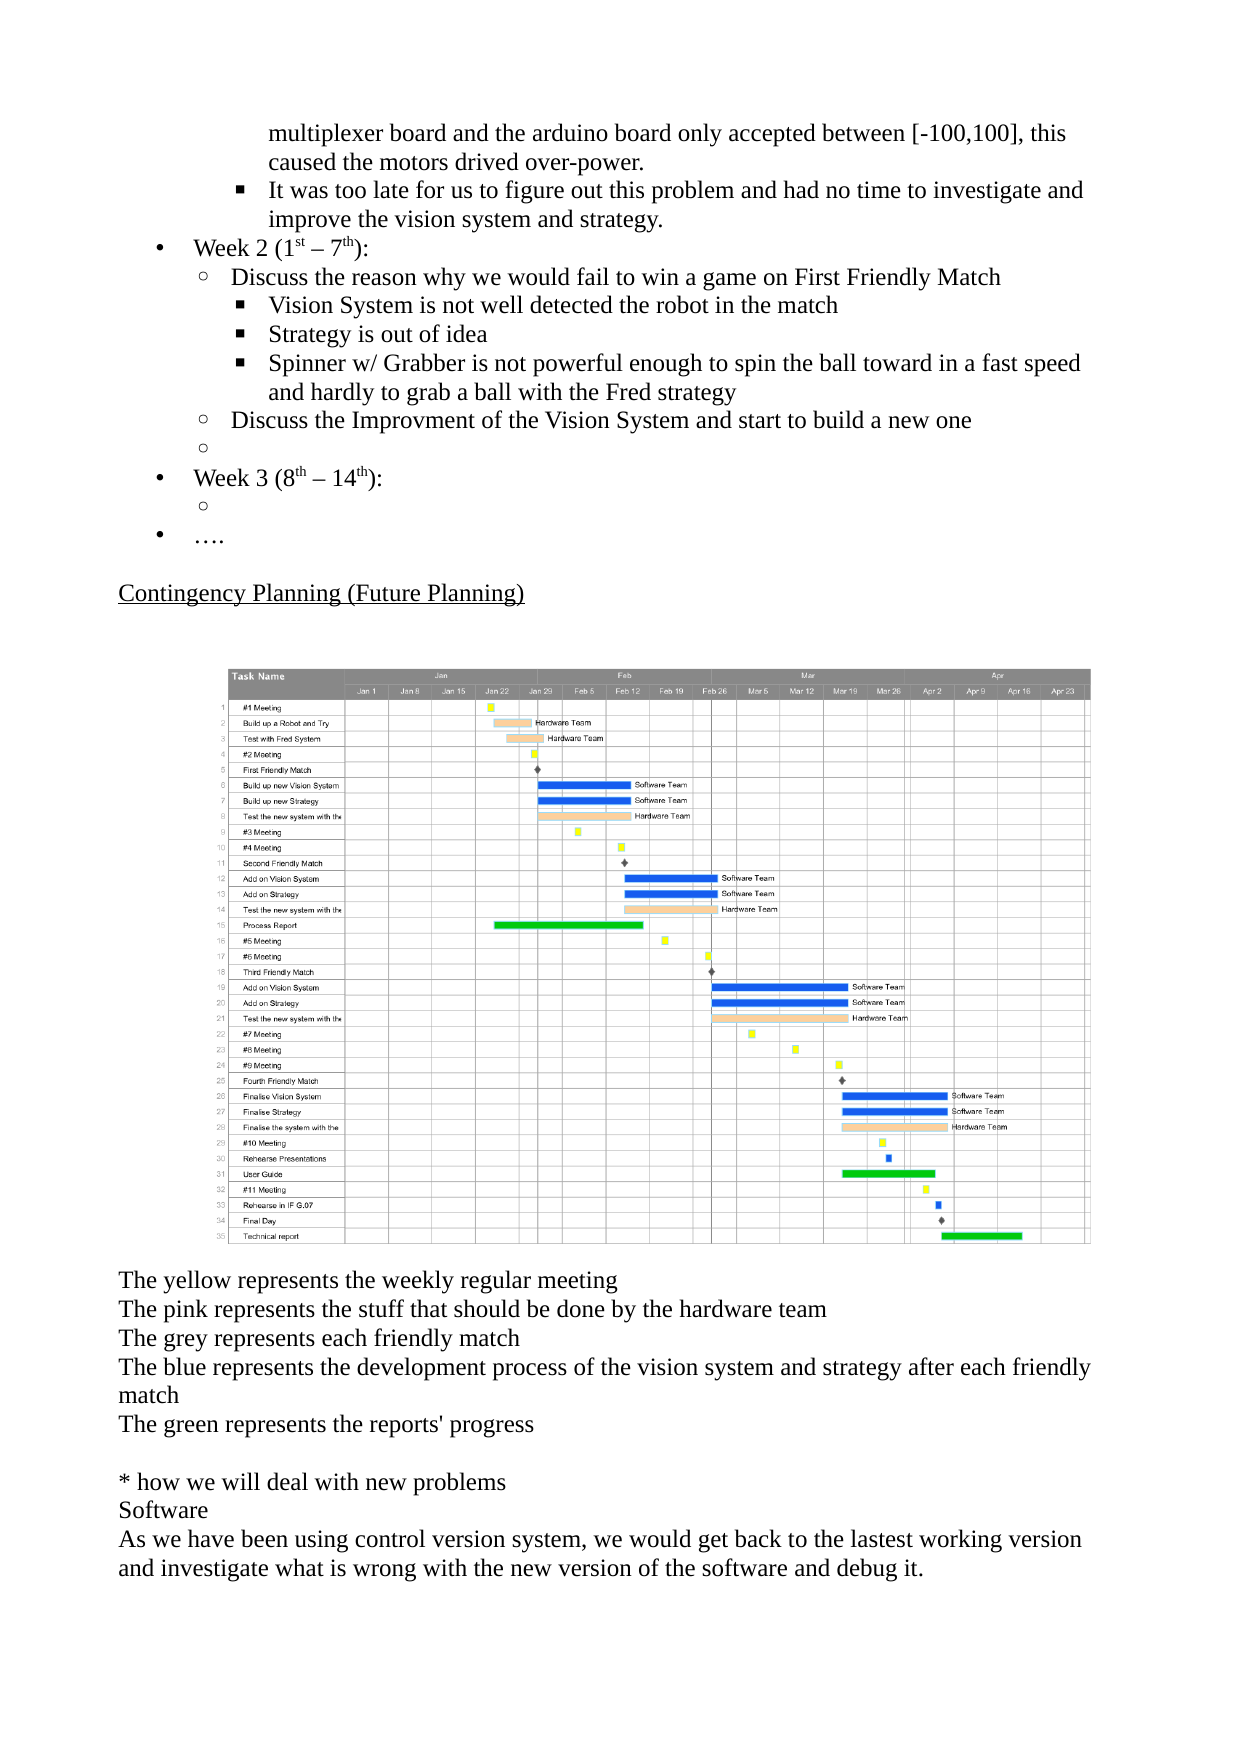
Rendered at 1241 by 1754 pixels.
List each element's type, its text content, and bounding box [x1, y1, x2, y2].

list Discuss the reason why we would fail to win a game on First Friendly Match [193, 262, 1122, 291]
text The pink represents the stuff that should be done by the hardware team [118, 1294, 1122, 1323]
list Spinner w/ Grabber is not powerful enough to spin the ball toward in a fast speed and hardly to grab a ball with the Fred strategy [231, 348, 1122, 406]
text Contingency Planning (Future Planning) [118, 578, 1122, 607]
text The blue represents the development process of the vision system and strategy after each friendly match [118, 1352, 1122, 1409]
list Discuss the Improvment of the Vision System and start to build a new one [193, 406, 1122, 434]
list Strategy is out of idea [231, 319, 1122, 348]
text * how we will deal with new problems [118, 1467, 1122, 1496]
picture [204, 657, 1099, 1266]
list Week 3 (8th – 14th): [156, 463, 1122, 492]
list …. [156, 521, 1122, 549]
list It was too late for us to figure out this problem and had no time to investigate and improve the vision system and strategy. [231, 176, 1122, 233]
text Software [118, 1496, 1122, 1524]
text The yellow represents the weekly regular meeting [118, 636, 1122, 1294]
text As we have been using control version system, we would get back to the lastest working version and investigate what is wrong with the new version of the software and debug it. [118, 1524, 1122, 1582]
list Vision System is not well detected the robot in the match [231, 291, 1122, 319]
text The green represents the reports' progress [118, 1409, 1122, 1438]
text The grey represents each friendly match [118, 1323, 1122, 1352]
list Week 2 (1st – 7th): [156, 233, 1122, 262]
list multiplexer board and the arduino board only accepted between [-100,100], this caused the motors drived over-power. [231, 118, 1122, 176]
